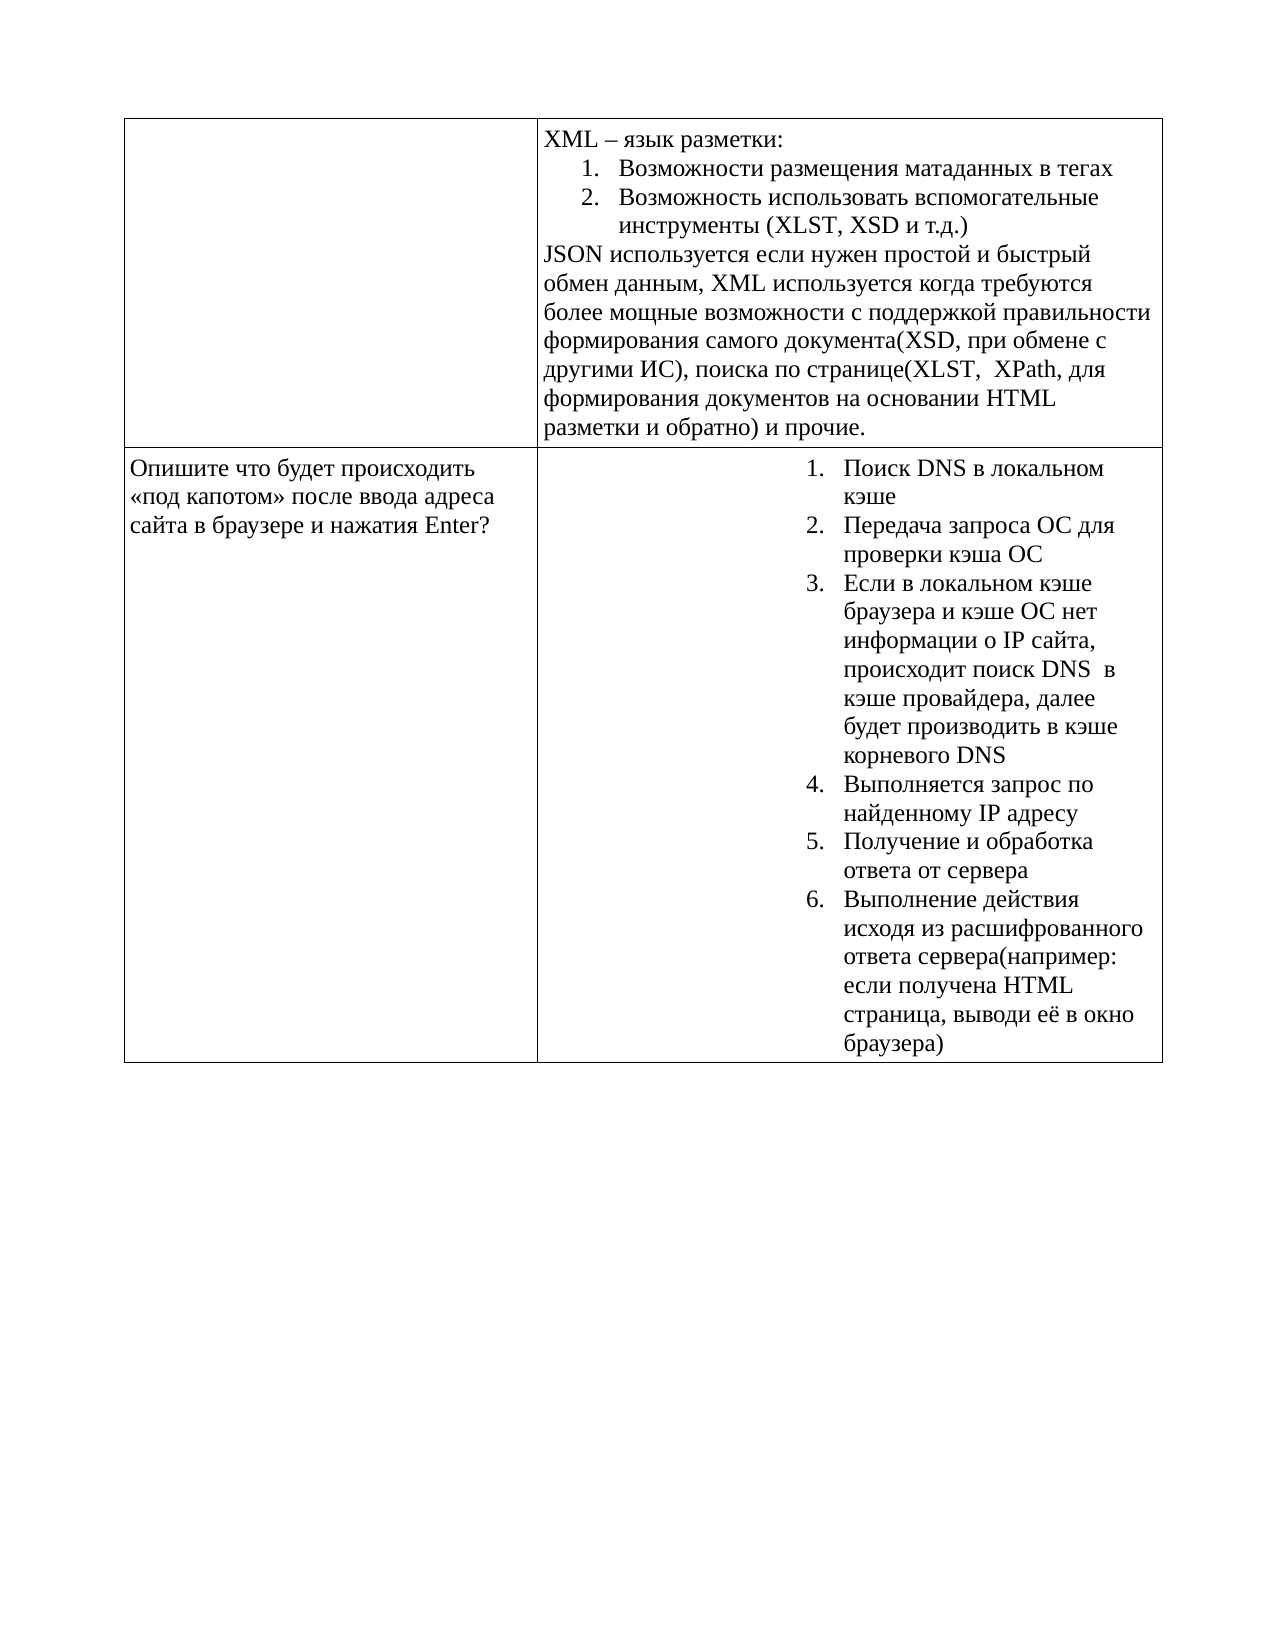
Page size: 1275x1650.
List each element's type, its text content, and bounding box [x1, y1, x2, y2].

table_cell [125, 119, 537, 446]
table_cell Поиск DNS в локальном кэше Передача запроса ОС для проверки кэша ОС Если в локальном кэше браузера и кэше ОС нет информации о IP сайта, происходит поиск DNS в кэше провайдера, далее будет производить в кэше корневого DNS Выполняется запрос по найденному IP адресу Получение и обработка ответа от сервера Выполнение действия исходя из расшифрованного ответа сервера(например: если получена HTML страница, выводи её в окно браузера) [538, 448, 1162, 1062]
table_cell XML – язык разметки: Возможности размещения матаданных в тегах Возможность использовать вспомогательные инструменты (XLST, XSD и т.д.) JSON используется если нужен простой и быстрый обмен данным, XML используется когда требуются более мощные возможности с поддержкой правильности формирования самого документа(XSD, при обмене с другими ИС), поиска по странице(XLST, XPath, для формирования документов на основании HTML разметки и обратно) и прочие. [538, 119, 1162, 446]
table_cell Опишите что будет происходить «под капотом» после ввода адреса сайта в браузере и нажатия Enter? [125, 448, 537, 1062]
